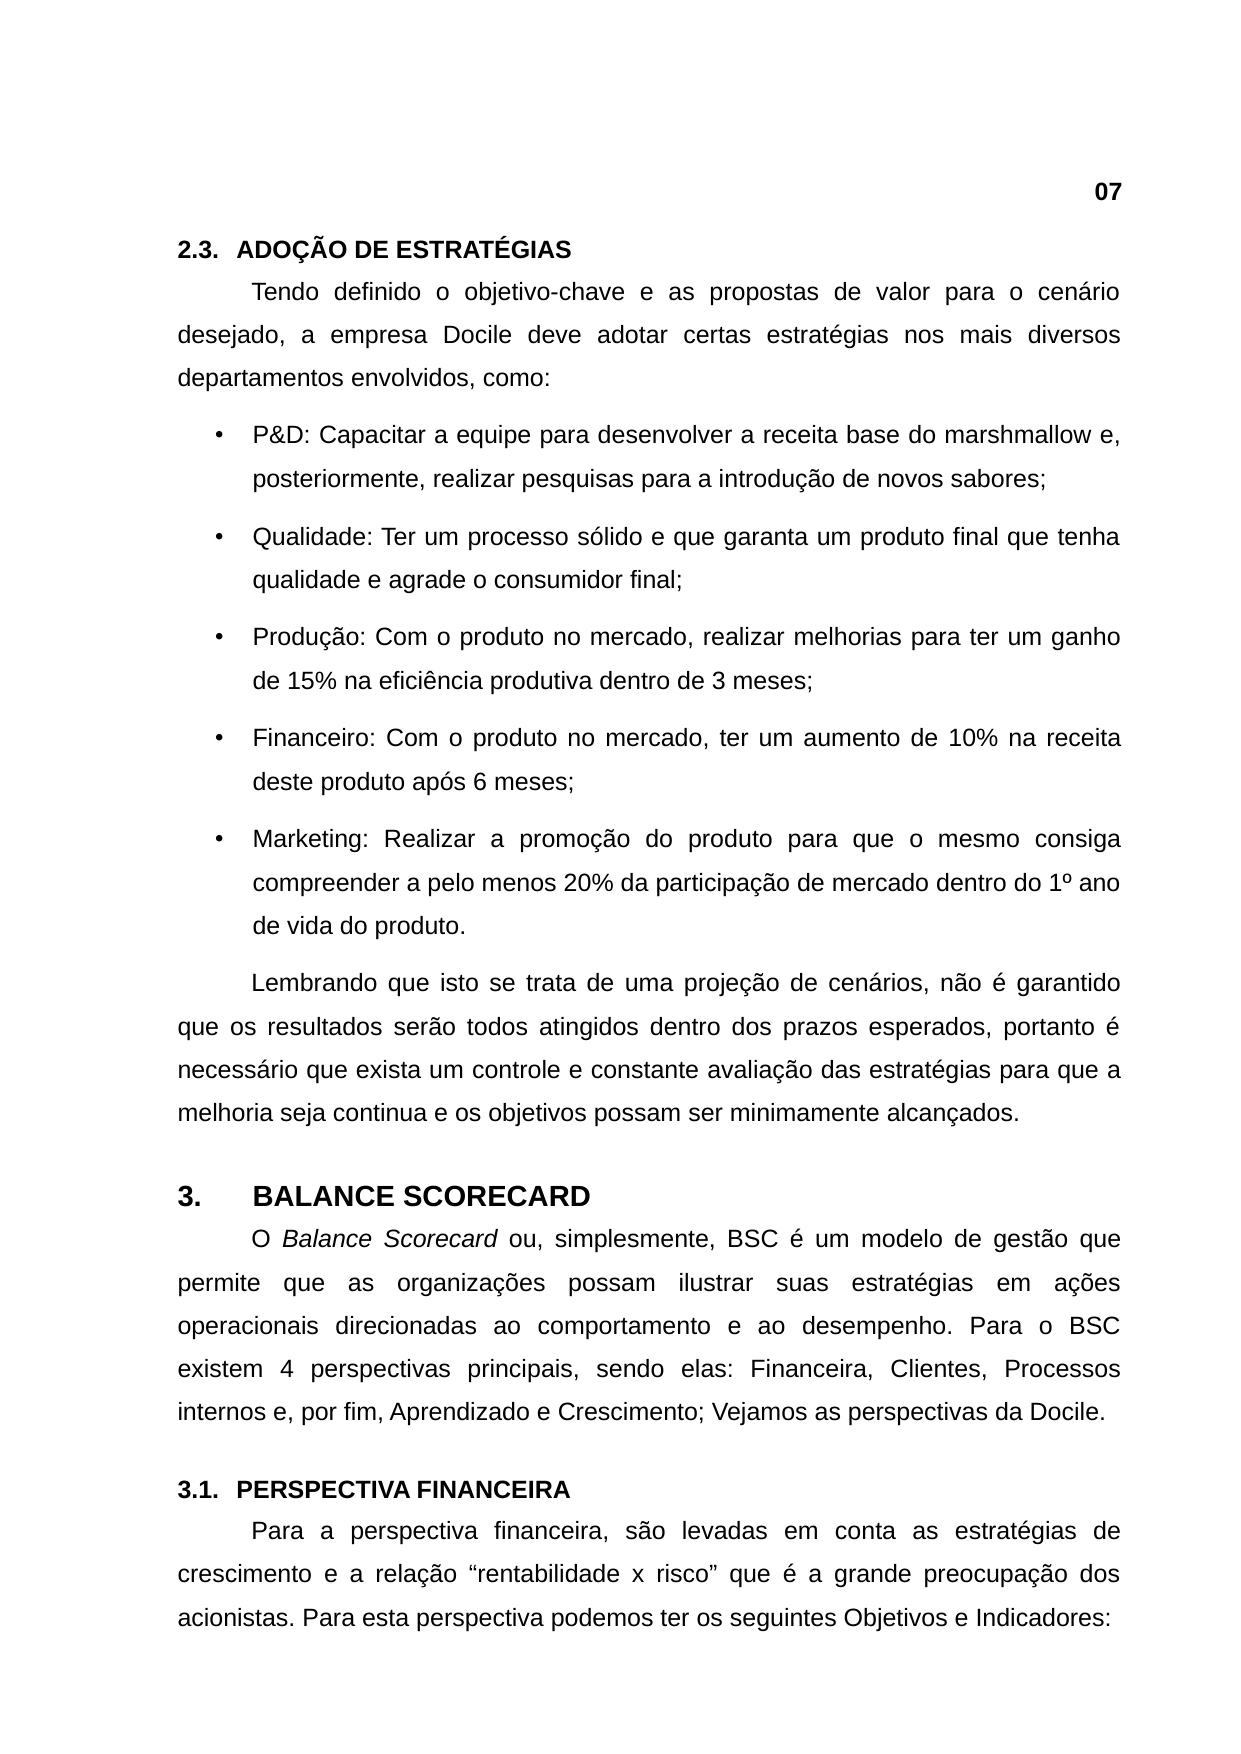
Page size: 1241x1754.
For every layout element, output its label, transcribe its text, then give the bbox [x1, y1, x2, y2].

subtitle Adoção de Estratégias [177, 235, 1122, 264]
list Qualidade: Ter um processo sólido e que garanta um produto final que tenha qualidade e agrade o consumidor final; [215, 521, 1122, 593]
list Produção: Com o produto no mercado, realizar melhorias para ter um ganho de 15% na eficiência produtiva dentro de 3 meses; [215, 622, 1122, 694]
text Tendo definido o objetivo-chave e as propostas de valor para o cenário desejado, a empresa Docile deve adotar certas estratégias nos mais diversos departamentos envolvidos, como: [177, 277, 1122, 392]
list Marketing: Realizar a promoção do produto para que o mesmo consiga compreender a pelo menos 20% da participação de mercado dentro do 1º ano de vida do produto. [215, 824, 1122, 939]
text O Balance Scorecard ou, simplesmente, BSC é um modelo de gestão que permite que as organizações possam ilustrar suas estratégias em ações operacionais direcionadas ao comportamento e ao desempenho. Para o BSC existem 4 perspectivas principais, sendo elas: Financeira, Clientes, Processos internos e, por fim, Aprendizado e Crescimento; Vejamos as perspectivas da Docile. [177, 1224, 1122, 1426]
text Lembrando que isto se trata de uma projeção de cenários, não é garantido que os resultados serão todos atingidos dentro dos prazos esperados, portanto é necessário que exista um controle e constante avaliação das estratégias para que a melhoria seja continua e os objetivos possam ser minimamente alcançados. [177, 968, 1122, 1126]
text Para a perspectiva financeira, são levadas em conta as estratégias de crescimento e a relação “rentabilidade x risco” que é a grande preocupação dos acionistas. Para esta perspectiva podemos ter os seguintes Objetivos e Indicadores: [177, 1516, 1122, 1631]
list Financeiro: Com o produto no mercado, ter um aumento de 10% na receita deste produto após 6 meses; [215, 723, 1122, 795]
subtitle BALANCE SCORECARD [177, 1179, 1122, 1213]
subtitle Perspectiva Financeira [177, 1475, 1122, 1504]
list P&D: Capacitar a equipe para desenvolver a receita base do marshmallow e, posteriormente, realizar pesquisas para a introdução de novos sabores; [215, 421, 1122, 492]
